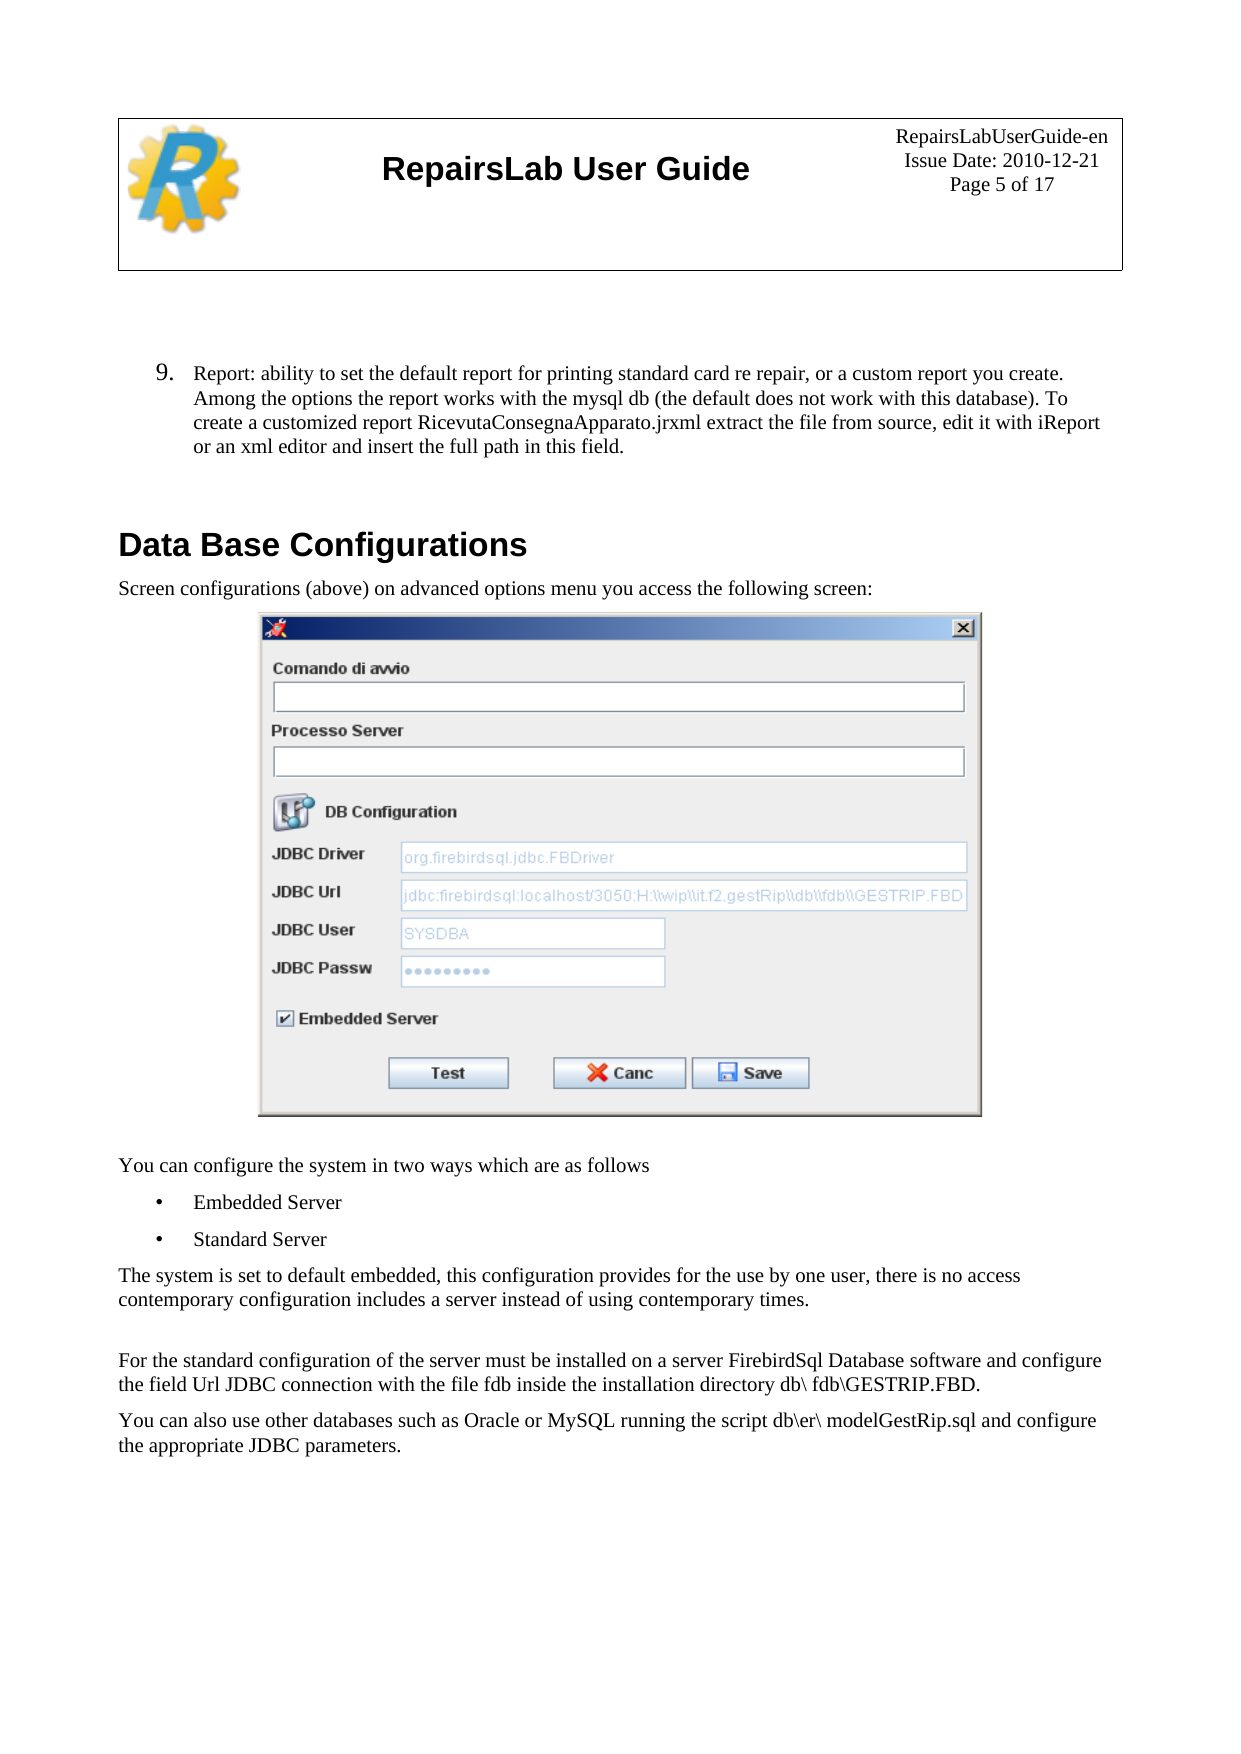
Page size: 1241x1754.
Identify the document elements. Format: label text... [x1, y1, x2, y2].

text You can also use other databases such as Oracle or MySQL running the script db\er\ modelGestRip.sql and configure the appropriate JDBC parameters. [118, 1408, 1122, 1457]
text Screen configurations (above) on advanced options menu you access the following screen: [118, 576, 1122, 600]
picture [257, 612, 983, 1117]
picture [127, 123, 241, 236]
text For the standard configuration of the server must be installed on a server FirebirdSql Database software and configure the field Url JDBC connection with the file fdb inside the installation directory db\ fdb\GESTRIP.FBD. [118, 1348, 1122, 1396]
text You can configure the system in two ways which are as follows [118, 1153, 1122, 1177]
text The system is set to default embedded, this configuration provides for the use by one user, there is no access contemporary configuration includes a server instead of using contemporary times. [118, 1263, 1122, 1311]
list Report: ability to set the default report for printing standard card re repair, or a custom report you create. Among the options the report works with the mysql db (the default does not work with this database). To create a customized report RicevutaConsegnaApparato.jrxml extract the file from source, edit it with iReport or an xml editor and insert the full path in this field. [156, 357, 1122, 458]
list Standard Server [156, 1227, 1122, 1251]
subtitle Data Base Configurations [118, 524, 1122, 563]
list Embedded Server [156, 1190, 1122, 1214]
